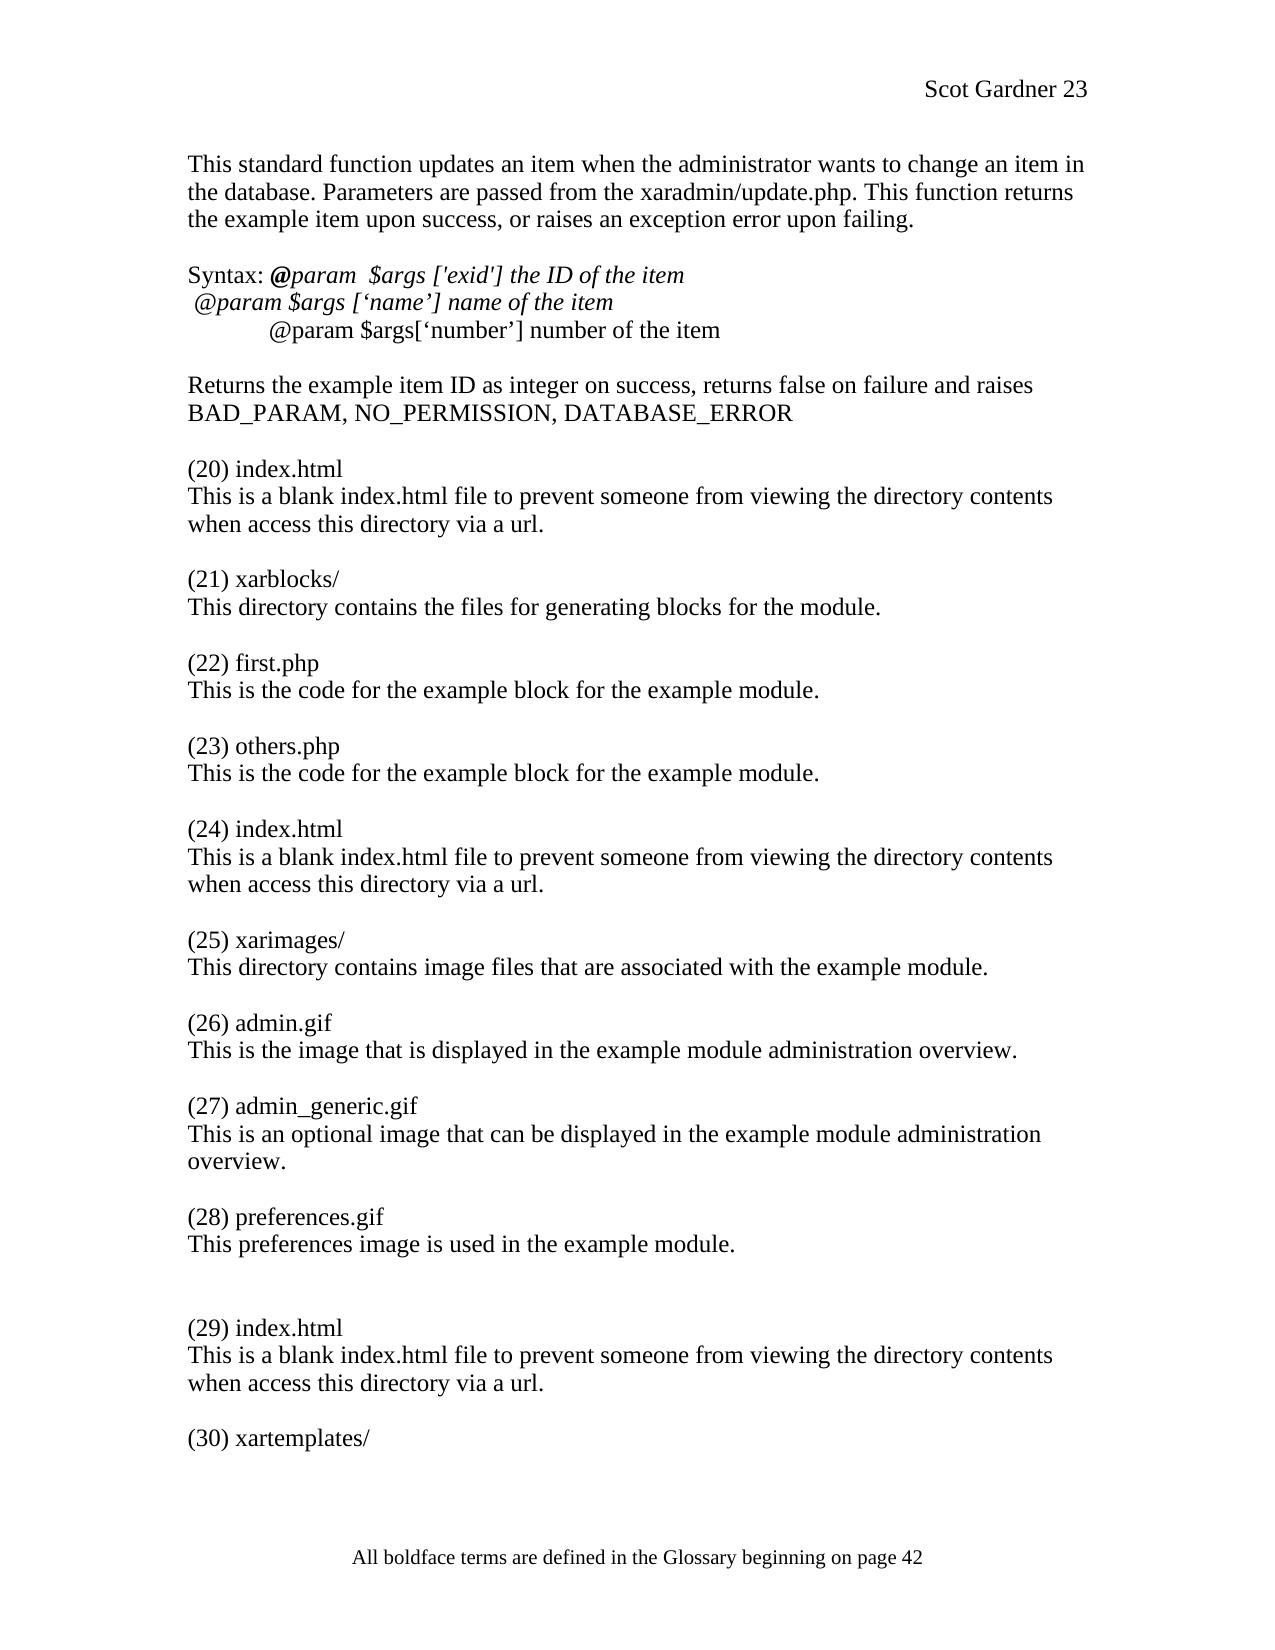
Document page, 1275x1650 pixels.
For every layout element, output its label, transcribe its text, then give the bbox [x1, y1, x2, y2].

text This is a blank index.html file to prevent someone from viewing the directory contents when access this directory via a url. [187, 1341, 1087, 1397]
text (30) xartemplates/ [187, 1424, 1087, 1452]
text This directory contains the files for generating blocks for the module. [187, 593, 1087, 621]
text (25) xarimages/ [187, 926, 1087, 953]
text (21) xarblocks/ [187, 566, 1087, 593]
text (23) others.php [187, 732, 1087, 759]
text (26) admin.gif [187, 1009, 1087, 1037]
text This is an optional image that can be displayed in the example module administration overview. [187, 1120, 1087, 1175]
text This is the image that is displayed in the example module administration overview. [187, 1037, 1087, 1064]
text (24) index.html [187, 815, 1087, 843]
text (22) first.php [187, 649, 1087, 676]
text (20) index.html [187, 455, 1087, 482]
text Syntax: @param $args ['exid'] the ID of the item [187, 261, 1087, 288]
text This is the code for the example block for the example module. [187, 676, 1087, 704]
text This directory contains image files that are associated with the example module. [187, 953, 1087, 981]
text (27) admin_generic.gif [187, 1092, 1087, 1120]
text (28) preferences.gif [187, 1203, 1087, 1231]
text This preferences image is used in the example module. [187, 1231, 1087, 1258]
text (29) index.html [187, 1314, 1087, 1341]
text This standard function updates an item when the administrator wants to change an item in the database. Parameters are passed from the xaradmin/update.php. This function returns the example item upon success, or raises an exception error upon failing. [187, 150, 1087, 233]
text This is a blank index.html file to prevent someone from viewing the directory contents when access this directory via a url. [187, 482, 1087, 538]
text This is the code for the example block for the example module. [187, 759, 1087, 787]
text @param $args[‘number’] number of the item [187, 316, 1087, 344]
text Returns the example item ID as integer on success, returns false on failure and raises BAD_PARAM, NO_PERMISSION, DATABASE_ERROR [187, 372, 1087, 427]
text @param $args [‘name’] name of the item [187, 288, 1087, 316]
text This is a blank index.html file to prevent someone from viewing the directory contents when access this directory via a url. [187, 843, 1087, 898]
